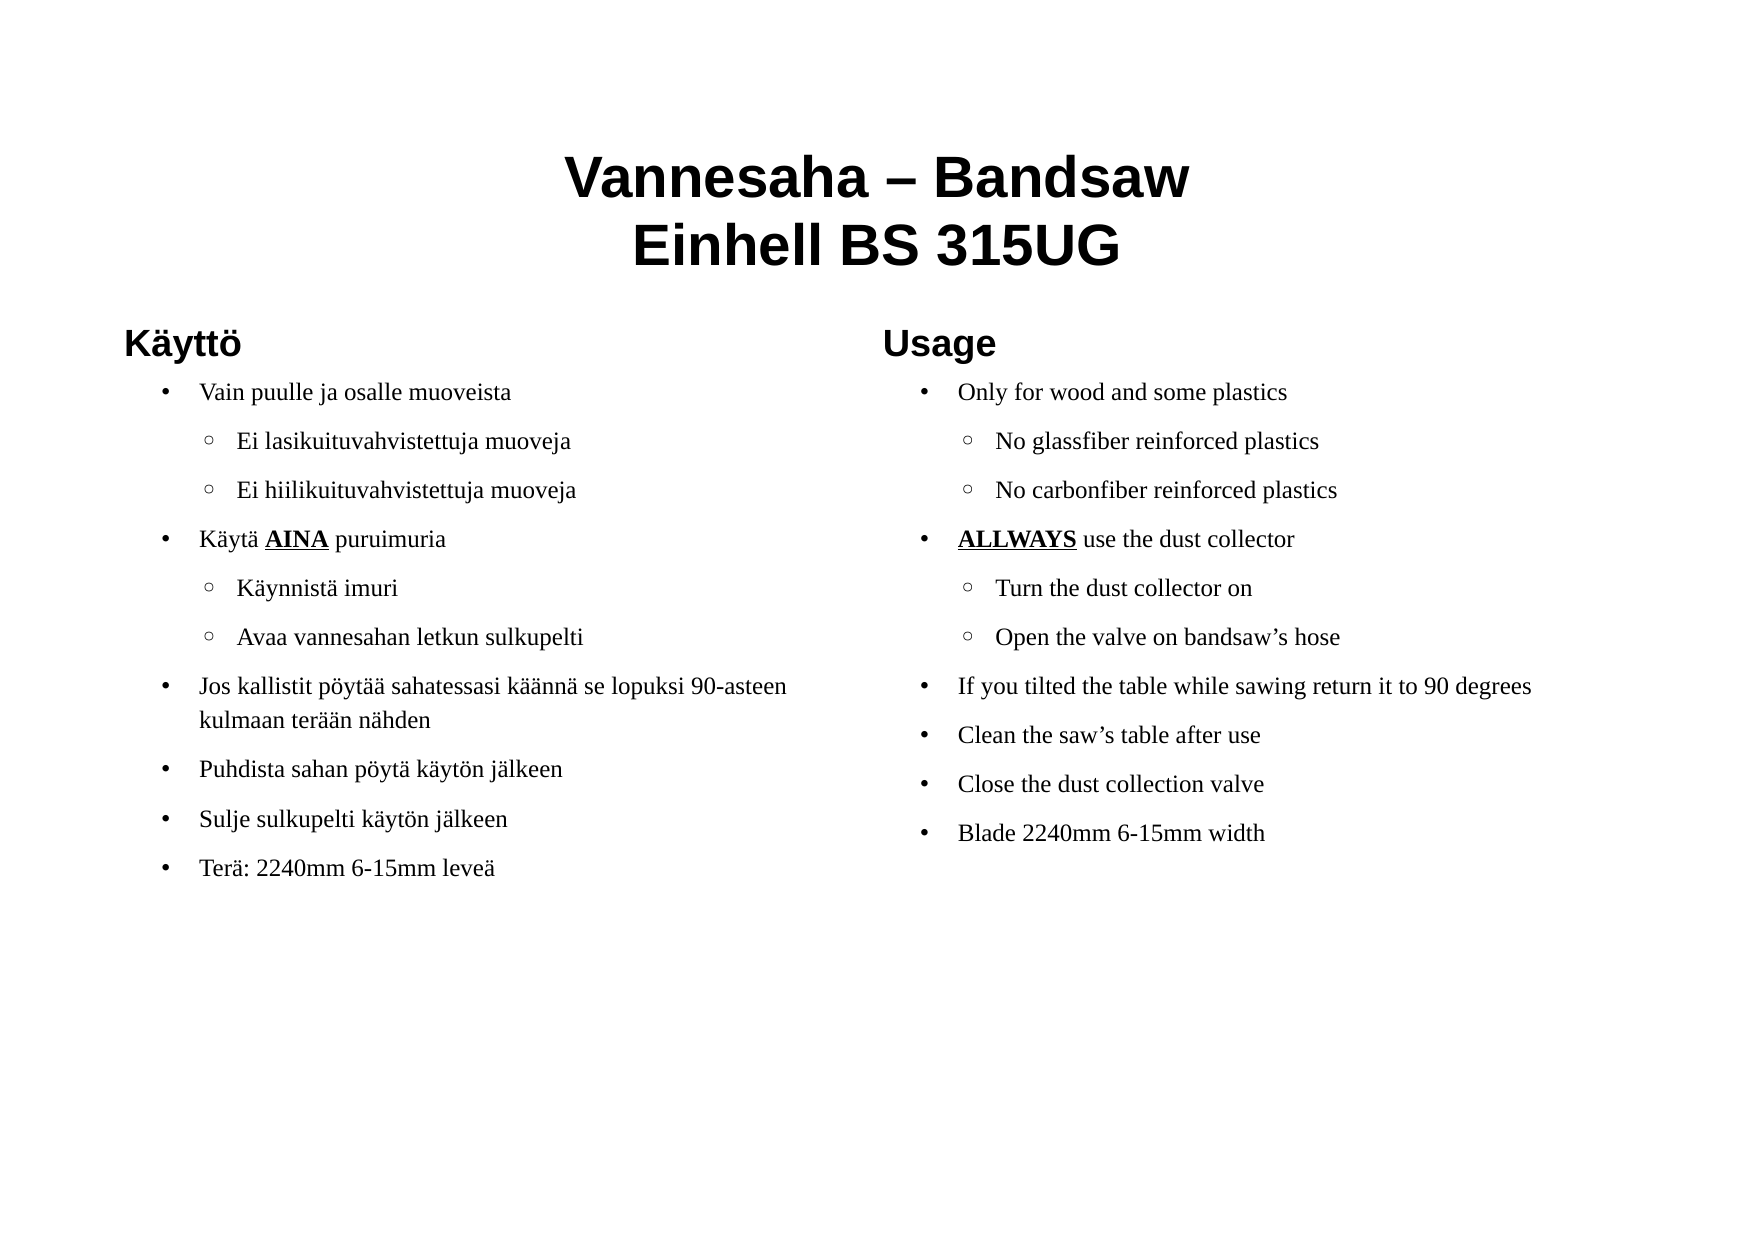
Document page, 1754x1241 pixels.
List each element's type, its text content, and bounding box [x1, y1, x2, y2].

table_header Usage Only for wood and some plastics No glassfiber reinforced plastics No carbonfiber reinforced plastics ALLWAYS use the dust collector Turn the dust collector on Open the valve on bandsaw’s hose If you tilted the table while sawing return it to 90 degrees Clean the saw’s table after use Close the dust collection valve Blade 2240mm 6-15mm width [877, 290, 1636, 902]
table_cell [877, 902, 1636, 994]
table_header Käyttö Vain puulle ja osalle muoveista Ei lasikuituvahvistettuja muoveja Ei hiilikuituvahvistettuja muoveja Käytä AINA puruimuria Käynnistä imuri Avaa vannesahan letkun sulkupelti Jos kallistit pöytää sahatessasi käännä se lopuksi 90-asteen kulmaan terään nähden Puhdista sahan pöytä käytön jälkeen Sulje sulkupelti käytön jälkeen Terä: 2240mm 6-15mm leveä [118, 290, 877, 902]
table_cell [118, 902, 877, 994]
title Vannesaha – Bandsaw Einhell BS 315UG [118, 143, 1636, 277]
